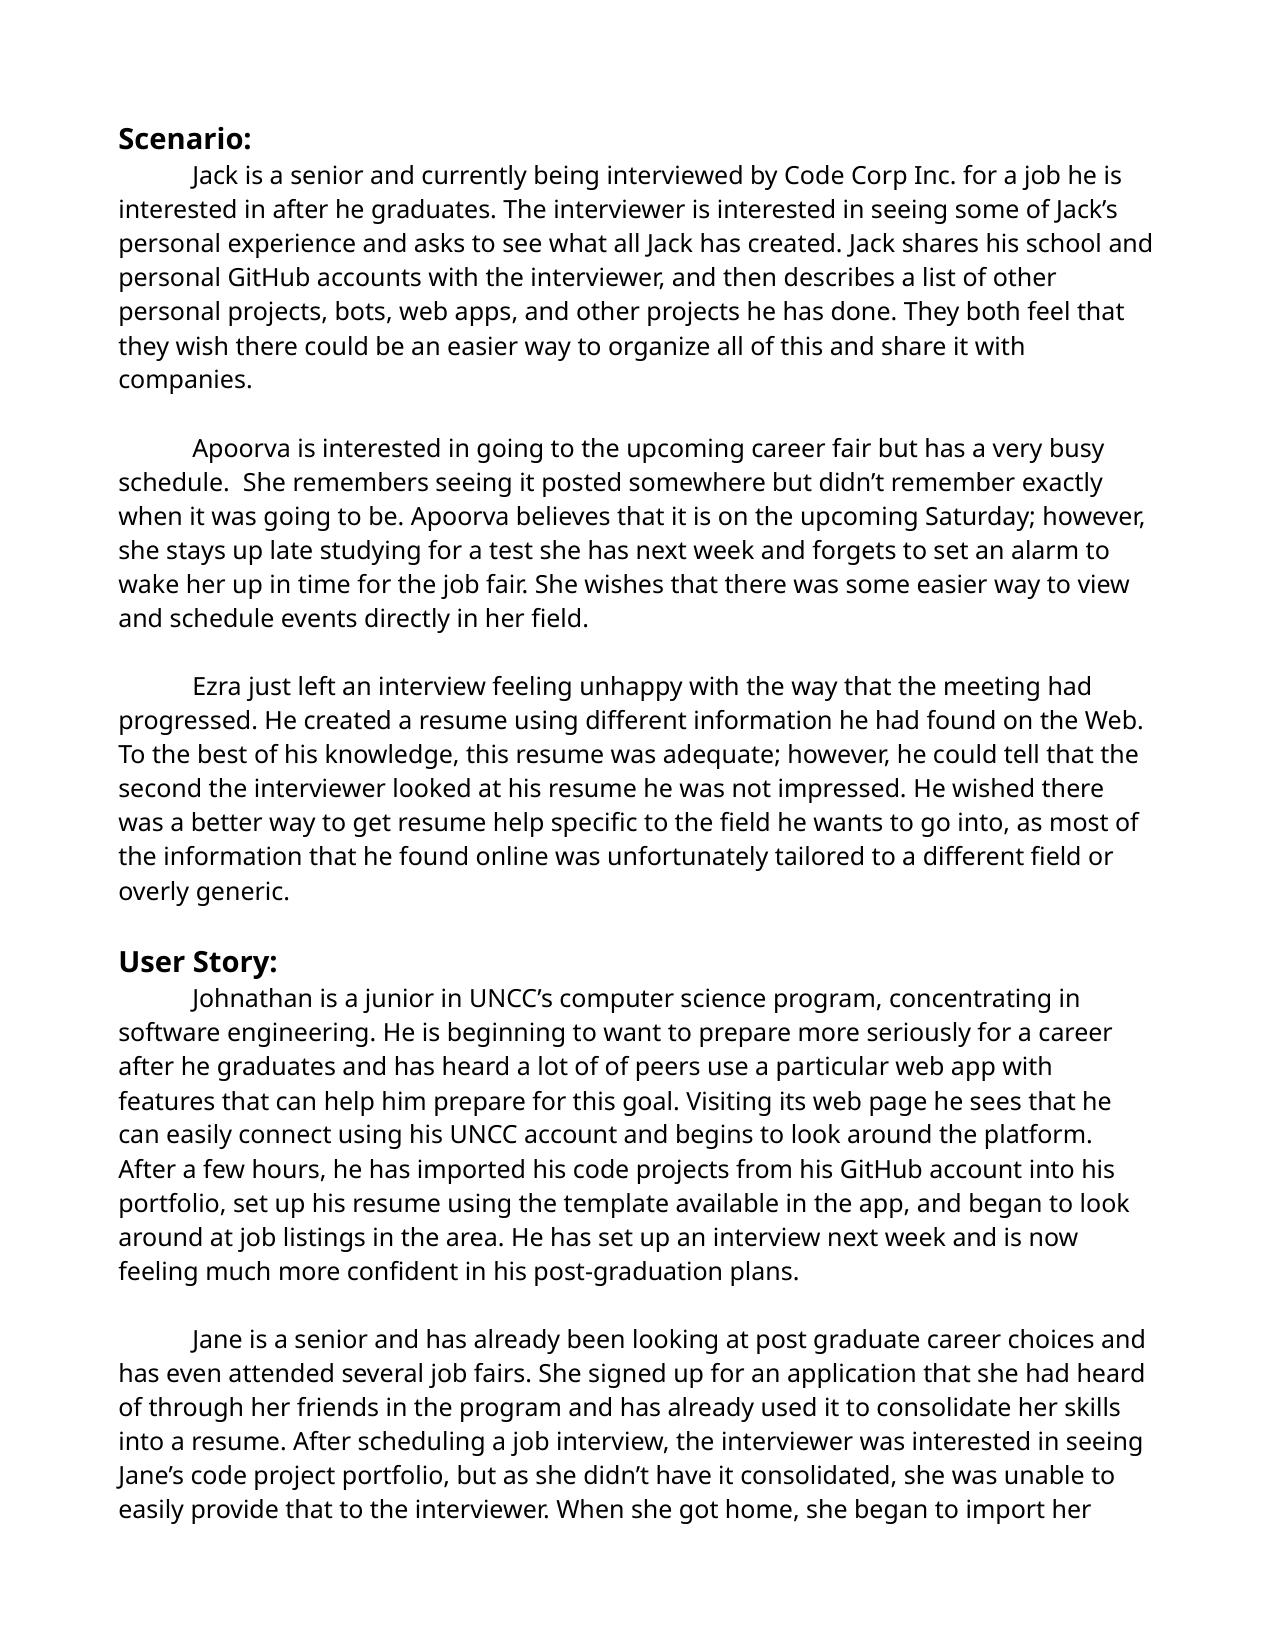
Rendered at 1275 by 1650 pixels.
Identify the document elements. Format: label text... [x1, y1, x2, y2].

text Jack is a senior and currently being interviewed by Code Corp Inc. for a job he is interested in after he graduates. The interviewer is interested in seeing some of Jack’s personal experience and asks to see what all Jack has created. Jack shares his school and personal GitHub accounts with the interviewer, and then describes a list of other personal projects, bots, web apps, and other projects he has done. They both feel that they wish there could be an easier way to organize all of this and share it with companies. [118, 158, 1157, 396]
text Jane is a senior and has already been looking at post graduate career choices and has even attended several job fairs. She signed up for an application that she had heard of through her friends in the program and has already used it to consolidate her skills into a resume. After scheduling a job interview, the interviewer was interested in seeing Jane’s code project portfolio, but as she didn’t have it consolidated, she was unable to easily provide that to the interviewer. When she got home, she began to import her [118, 1322, 1157, 1526]
text Scenario: [118, 118, 1157, 158]
text User Story: [118, 941, 1157, 981]
text Johnathan is a junior in UNCC’s computer science program, concentrating in software engineering. He is beginning to want to prepare more seriously for a career after he graduates and has heard a lot of of peers use a particular web app with features that can help him prepare for this goal. Visiting its web page he sees that he can easily connect using his UNCC account and begins to look around the platform. After a few hours, he has imported his code projects from his GitHub account into his portfolio, set up his resume using the template available in the app, and began to look around at job listings in the area. He has set up an interview next week and is now feeling much more confident in his post-graduation plans. [118, 981, 1157, 1287]
text Ezra just left an interview feeling unhappy with the way that the meeting had progressed. He created a resume using different information he had found on the Web. To the best of his knowledge, this resume was adequate; however, he could tell that the second the interviewer looked at his resume he was not impressed. He wished there was a better way to get resume help specific to the field he wants to go into, as most of the information that he found online was unfortunately tailored to a different field or overly generic. [118, 669, 1157, 907]
text Apoorva is interested in going to the upcoming career fair but has a very busy schedule. She remembers seeing it posted somewhere but didn’t remember exactly when it was going to be. Apoorva believes that it is on the upcoming Saturday; however, she stays up late studying for a test she has next week and forgets to set an alarm to wake her up in time for the job fair. She wishes that there was some easier way to view and schedule events directly in her field. [118, 430, 1157, 635]
